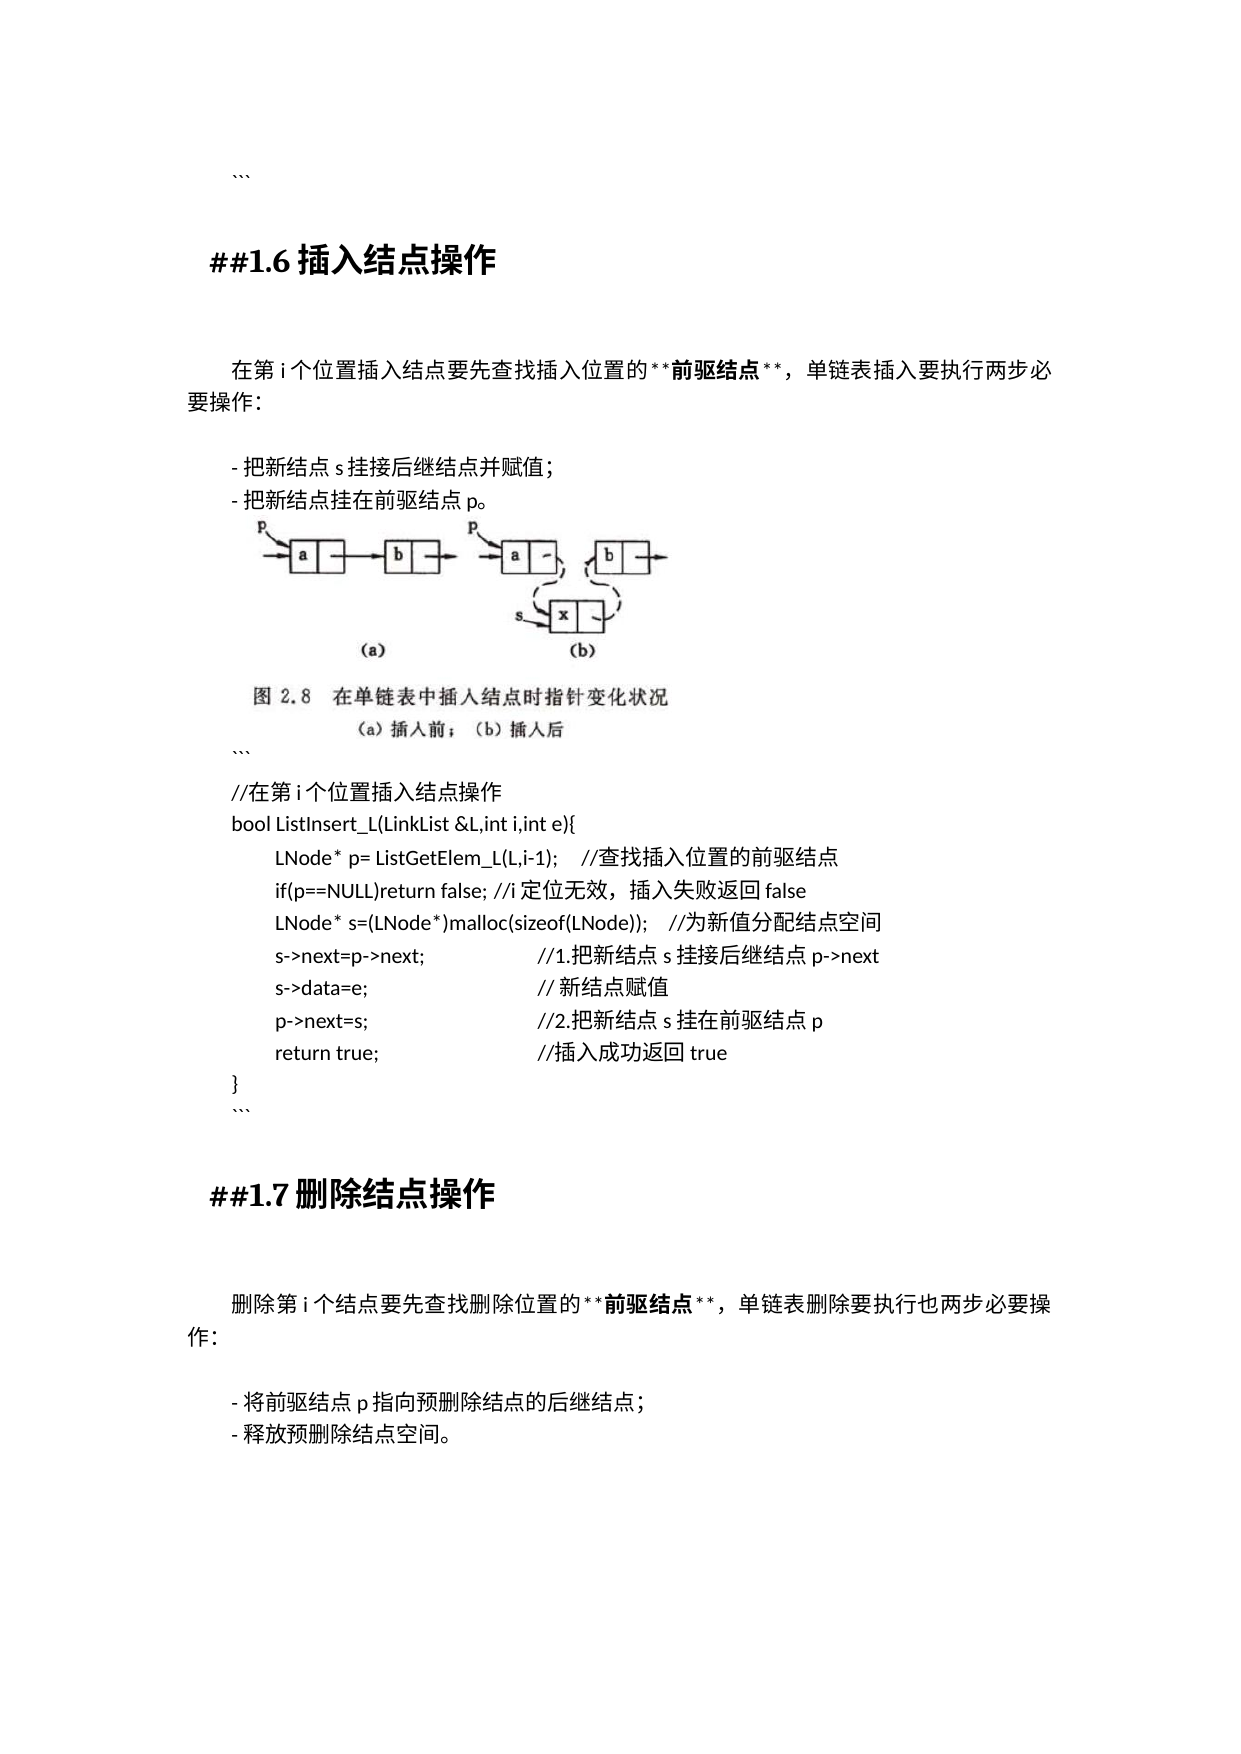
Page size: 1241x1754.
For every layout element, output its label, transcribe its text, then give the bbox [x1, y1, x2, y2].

text 在第i个位置插入结点要先查找插入位置的**前驱结点**，单链表插入要执行两步必要操作： [187, 349, 1053, 414]
text ``` [187, 739, 1053, 771]
text - 释放预删除结点空间。 [187, 1413, 1053, 1446]
picture [231, 515, 702, 739]
text s->next=p->next; //1.把新结点s挂接后继结点p->next [187, 934, 1053, 966]
text p->next=s; //2.把新结点s挂在前驱结点p [187, 999, 1053, 1031]
text } [187, 1064, 1053, 1096]
text - 把新结点挂在前驱结点p。 [187, 479, 1053, 511]
text LNode* p= ListGetElem_L(L,i-1); //查找插入位置的前驱结点 [187, 836, 1053, 869]
text s->data=e; // 新结点赋值 [187, 966, 1053, 999]
text 删除第i个结点要先查找删除位置的**前驱结点**，单链表删除要执行也两步必要操作： [187, 1283, 1053, 1348]
subtitle ##1.6插入结点操作 [187, 222, 1053, 287]
text if(p==NULL)return false; //i定位无效，插入失败返回false [187, 869, 1053, 901]
subtitle ##1.7删除结点操作 [187, 1156, 1053, 1221]
text bool ListInsert_L(LinkList &L,int i,int e){ [187, 804, 1053, 836]
text LNode* s=(LNode*)malloc(sizeof(LNode)); //为新值分配结点空间 [187, 901, 1053, 934]
text ``` [187, 1096, 1053, 1129]
text - 把新结点s挂接后继结点并赋值； [187, 446, 1053, 479]
text return true; //插入成功返回true [187, 1031, 1053, 1064]
text ``` [187, 162, 1053, 194]
text - 将前驱结点p指向预删除结点的后继结点； [187, 1381, 1053, 1413]
text //在第i个位置插入结点操作 [187, 771, 1053, 804]
